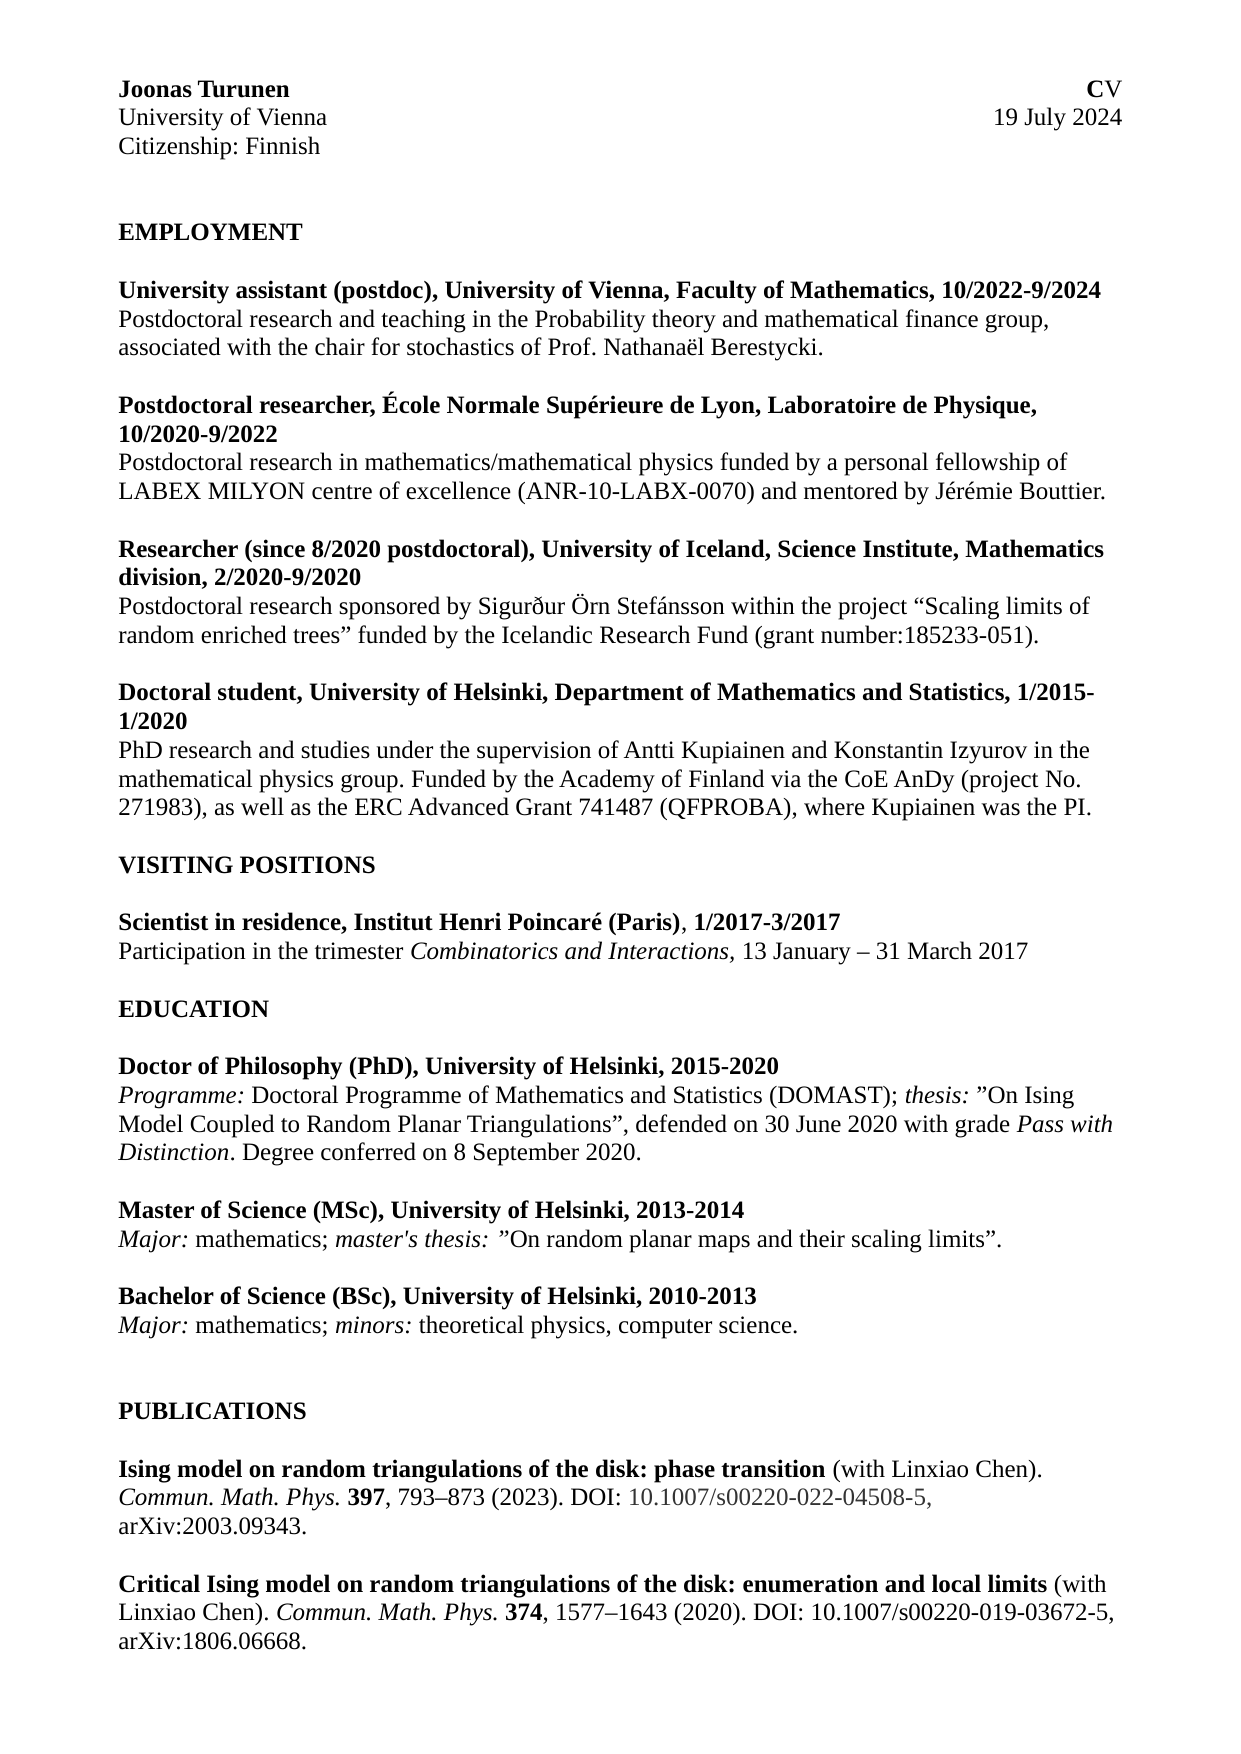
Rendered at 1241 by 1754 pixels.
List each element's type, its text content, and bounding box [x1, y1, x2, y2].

text Programme: Doctoral Programme of Mathematics and Statistics (DOMAST); thesis: ”On Ising Model Coupled to Random Planar Triangulations”, defended on 30 June 2020 with grade Pass with Distinction. Degree conferred on 8 September 2020. [118, 1080, 1122, 1166]
text Master of Science (MSc), University of Helsinki, 2013-2014 [118, 1195, 1122, 1224]
text Postdoctoral researcher, École Normale Supérieure de Lyon, Laboratoire de Physique, 10/2020-9/2022 [118, 390, 1122, 447]
text Postdoctoral research in mathematics/mathematical physics funded by a personal fellowship of LABEX MILYON centre of excellence (ANR-10-LABX-0070) and mentored by Jérémie Bouttier. [118, 447, 1122, 505]
text Doctor of Philosophy (PhD), University of Helsinki, 2015-2020 [118, 1051, 1122, 1080]
text Participation in the trimester Combinatorics and Interactions, 13 January – 31 March 2017 [118, 936, 1122, 965]
text EMPLOYMENT [118, 217, 1122, 246]
text Ising model on random triangulations of the disk: phase transition (with Linxiao Chen). Commun. Math. Phys. 397, 793–873 (2023). DOI: 10.1007/s00220-022-04508-5, arXiv:2003.09343. [118, 1454, 1122, 1540]
text PUBLICATIONS [118, 1396, 1122, 1425]
text PhD research and studies under the supervision of Antti Kupiainen and Konstantin Izyurov in the mathematical physics group. Funded by the Academy of Finland via the CoE AnDy (project No. 271983), as well as the ERC Advanced Grant 741487 (QFPROBA), where Kupiainen was the PI. [118, 735, 1122, 821]
text Postdoctoral research and teaching in the Probability theory and mathematical finance group, associated with the chair for stochastics of Prof. Nathanaël Berestycki. [118, 304, 1122, 361]
text VISITING POSITIONS [118, 850, 1122, 879]
text Researcher (since 8/2020 postdoctoral), University of Iceland, Science Institute, Mathematics division, 2/2020-9/2020 [118, 534, 1122, 591]
text Major: mathematics; master's thesis: ”On random planar maps and their scaling limits”. [118, 1224, 1122, 1252]
text Postdoctoral research sponsored by Sigurður Örn Stefánsson within the project “Scaling limits of random enriched trees” funded by the Icelandic Research Fund (grant number:185233-051). [118, 591, 1122, 649]
text Bachelor of Science (BSc), University of Helsinki, 2010-2013 [118, 1281, 1122, 1310]
text Major: mathematics; minors: theoretical physics, computer science. [118, 1310, 1122, 1339]
text University assistant (postdoc), University of Vienna, Faculty of Mathematics, 10/2022-9/2024 [118, 275, 1122, 304]
text EDUCATION [118, 994, 1122, 1022]
text Doctoral student, University of Helsinki, Department of Mathematics and Statistics, 1/2015-1/2020 [118, 677, 1122, 735]
text Critical Ising model on random triangulations of the disk: enumeration and local limits (with Linxiao Chen). Commun. Math. Phys. 374, 1577–1643 (2020). DOI: 10.1007/s00220-019-03672-5, arXiv:1806.06668. [118, 1569, 1122, 1655]
text Scientist in residence, Institut Henri Poincaré (Paris), 1/2017-3/2017 [118, 907, 1122, 936]
